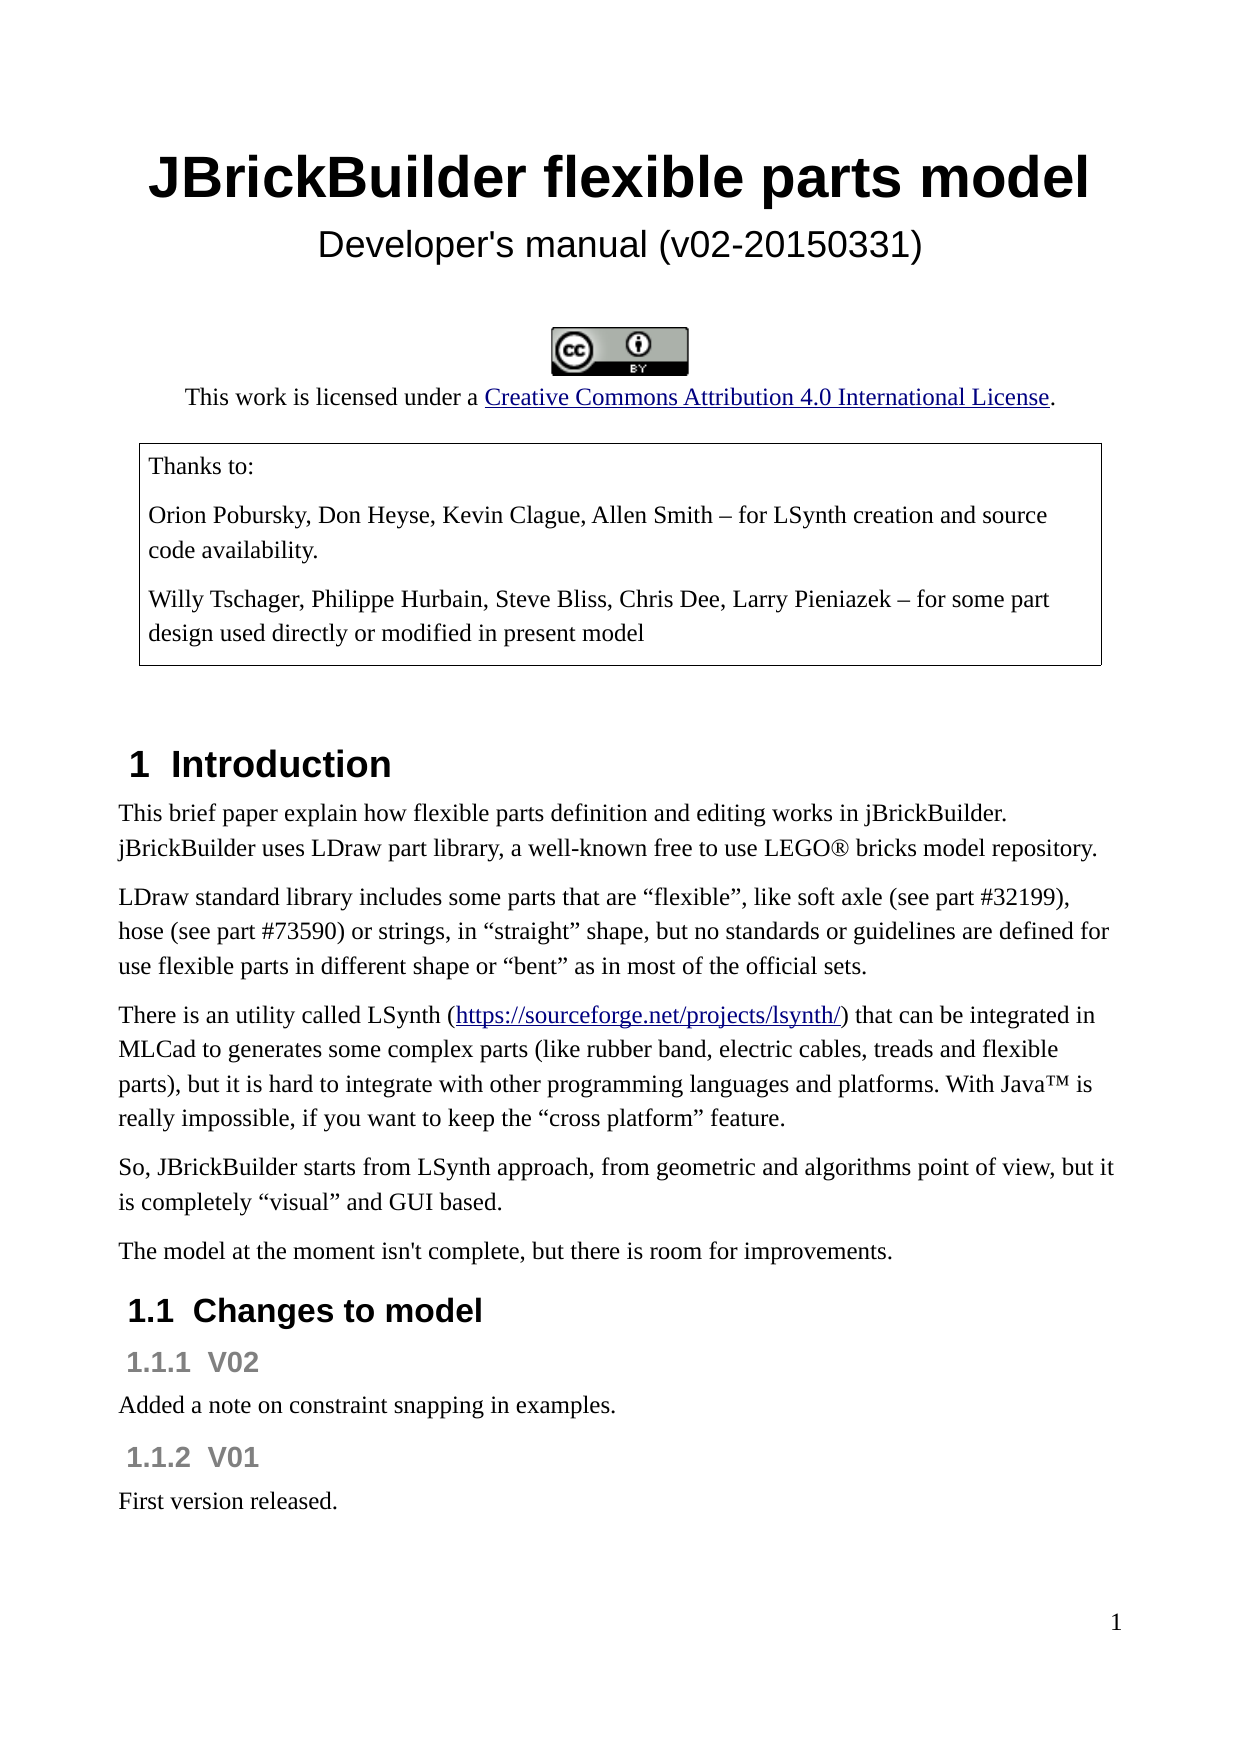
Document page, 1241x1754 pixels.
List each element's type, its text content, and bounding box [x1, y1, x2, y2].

picture [551, 327, 689, 376]
subtitle Changes to model [118, 1291, 1122, 1330]
text LDraw standard library includes some parts that are “flexible”, like soft axle (see part #32199), hose (see part #73590) or strings, in “straight” shape, but no standards or guidelines are defined for use flexible parts in different shape or “bent” as in most of the official sets. [118, 882, 1122, 980]
subtitle Developer's manual (v02-20150331) [118, 223, 1122, 266]
subtitle V01 [118, 1440, 1122, 1473]
text The model at the moment isn't complete, but there is room for improvements. [118, 1236, 1122, 1265]
text Willy Tschager, Philippe Hurbain, Steve Bliss, Chris Dee, Larry Pieniazek – for some part design used directly or modified in present model [148, 584, 1092, 647]
text There is an utility called LSynth (https://sourceforge.net/projects/lsynth/) that can be integrated in MLCad to generates some complex parts (like rubber band, electric cables, treads and flexible parts), but it is hard to integrate with other programming languages and platforms. With Java™ is really impossible, if you want to keep the “cross platform” feature. [118, 1000, 1122, 1132]
text Orion Pobursky, Don Heyse, Kevin Clague, Allen Smith – for LSynth creation and source code availability. [148, 501, 1092, 564]
text This work is licensed under a Creative Commons Attribution 4.0 International License. [118, 327, 1122, 410]
text This brief paper explain how flexible parts definition and editing works in jBrickBuilder. jBrickBuilder uses LDraw part library, a well-known free to use LEGO® bricks model repository. [118, 798, 1122, 862]
title JBrickBuilder flexible parts model [118, 143, 1122, 210]
text First version released. [118, 1486, 1122, 1514]
text Thanks to: [148, 451, 1092, 480]
text Added a note on constraint snapping in examples. [118, 1391, 1122, 1419]
subtitle Introduction [118, 742, 1122, 786]
text So, JBrickBuilder starts from LSynth approach, from geometric and algorithms point of view, but it is completely “visual” and GUI based. [118, 1152, 1122, 1216]
subtitle V02 [118, 1344, 1122, 1378]
